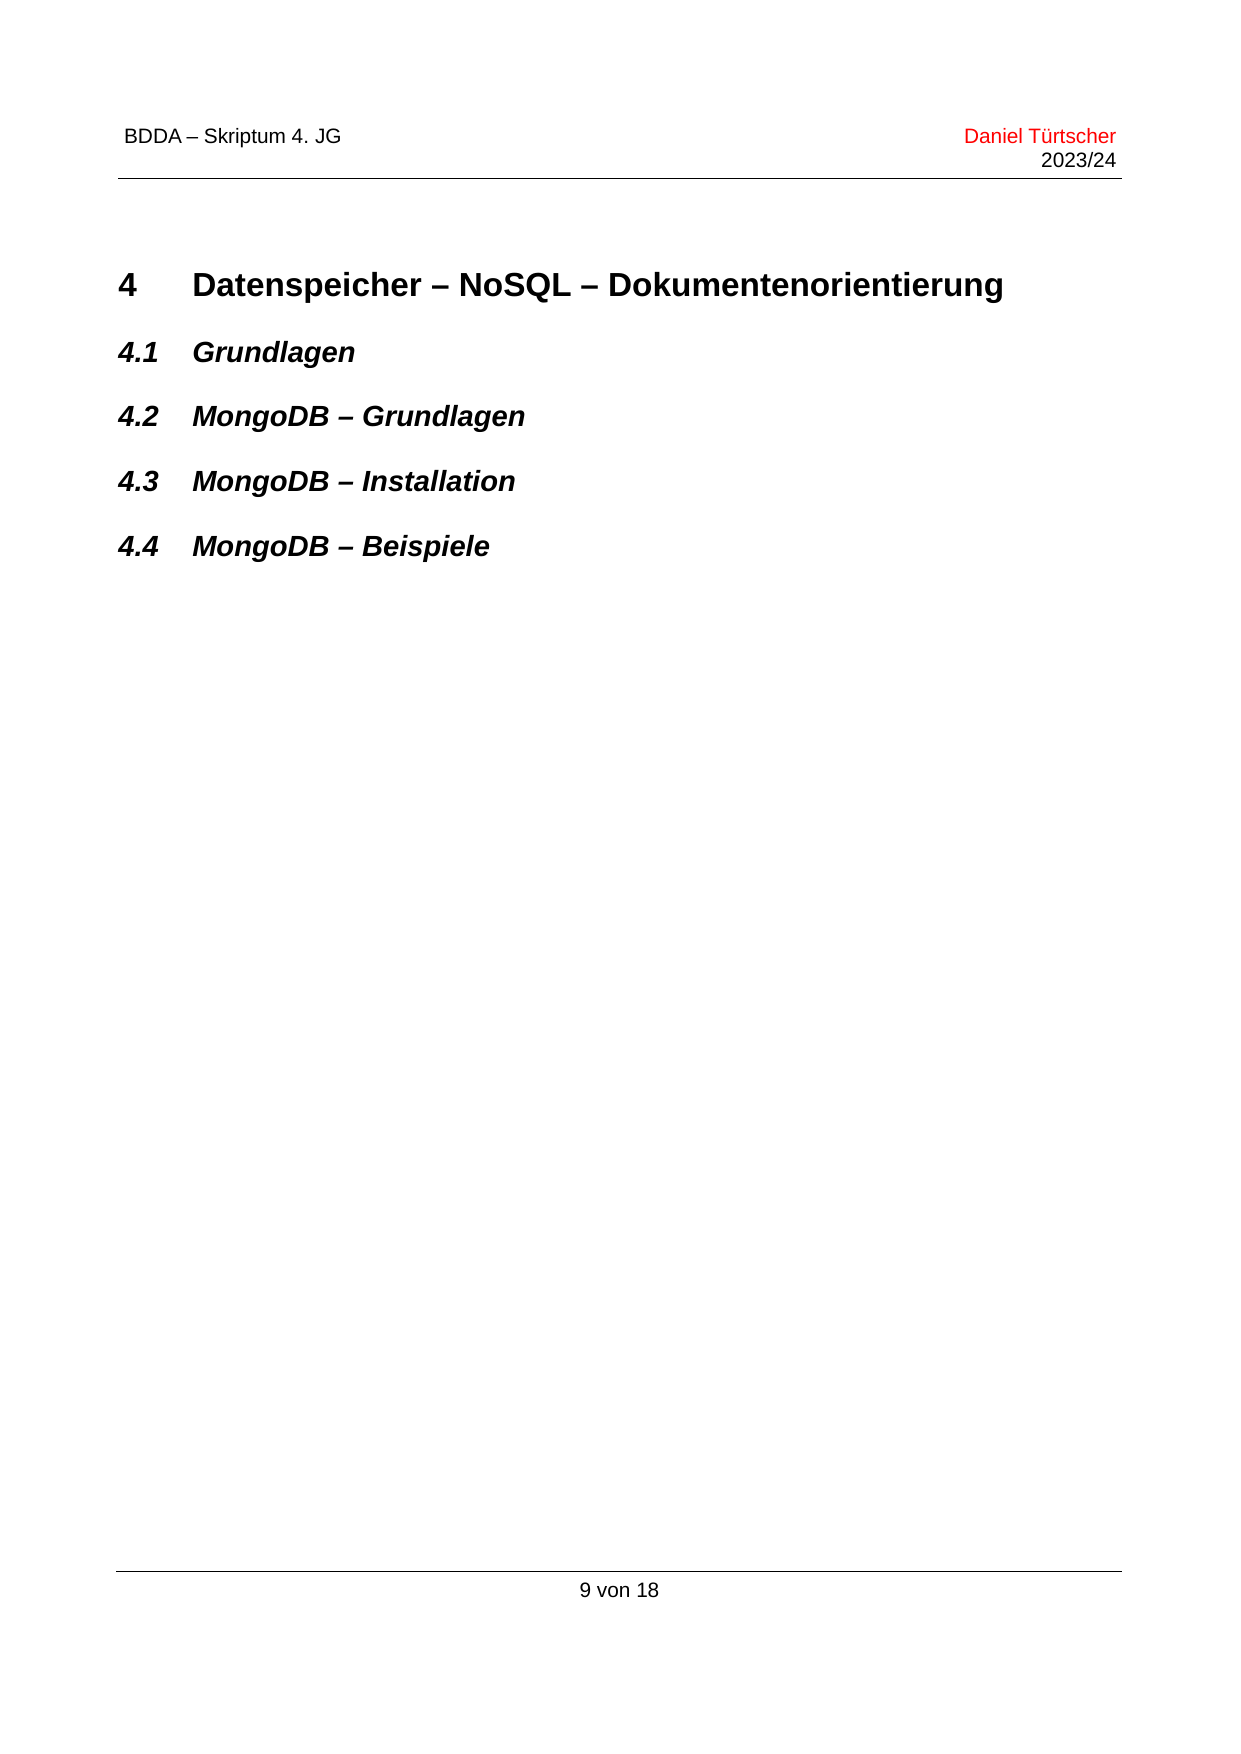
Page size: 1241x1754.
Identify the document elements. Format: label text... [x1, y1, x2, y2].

subtitle MongoDB – Installation [118, 464, 1122, 498]
subtitle Grundlagen [118, 335, 1122, 368]
subtitle Datenspeicher – NoSQL – Dokumentenorientierung [118, 265, 1122, 303]
subtitle MongoDB – Beispiele [118, 529, 1122, 563]
subtitle MongoDB – Grundlagen [118, 399, 1122, 433]
